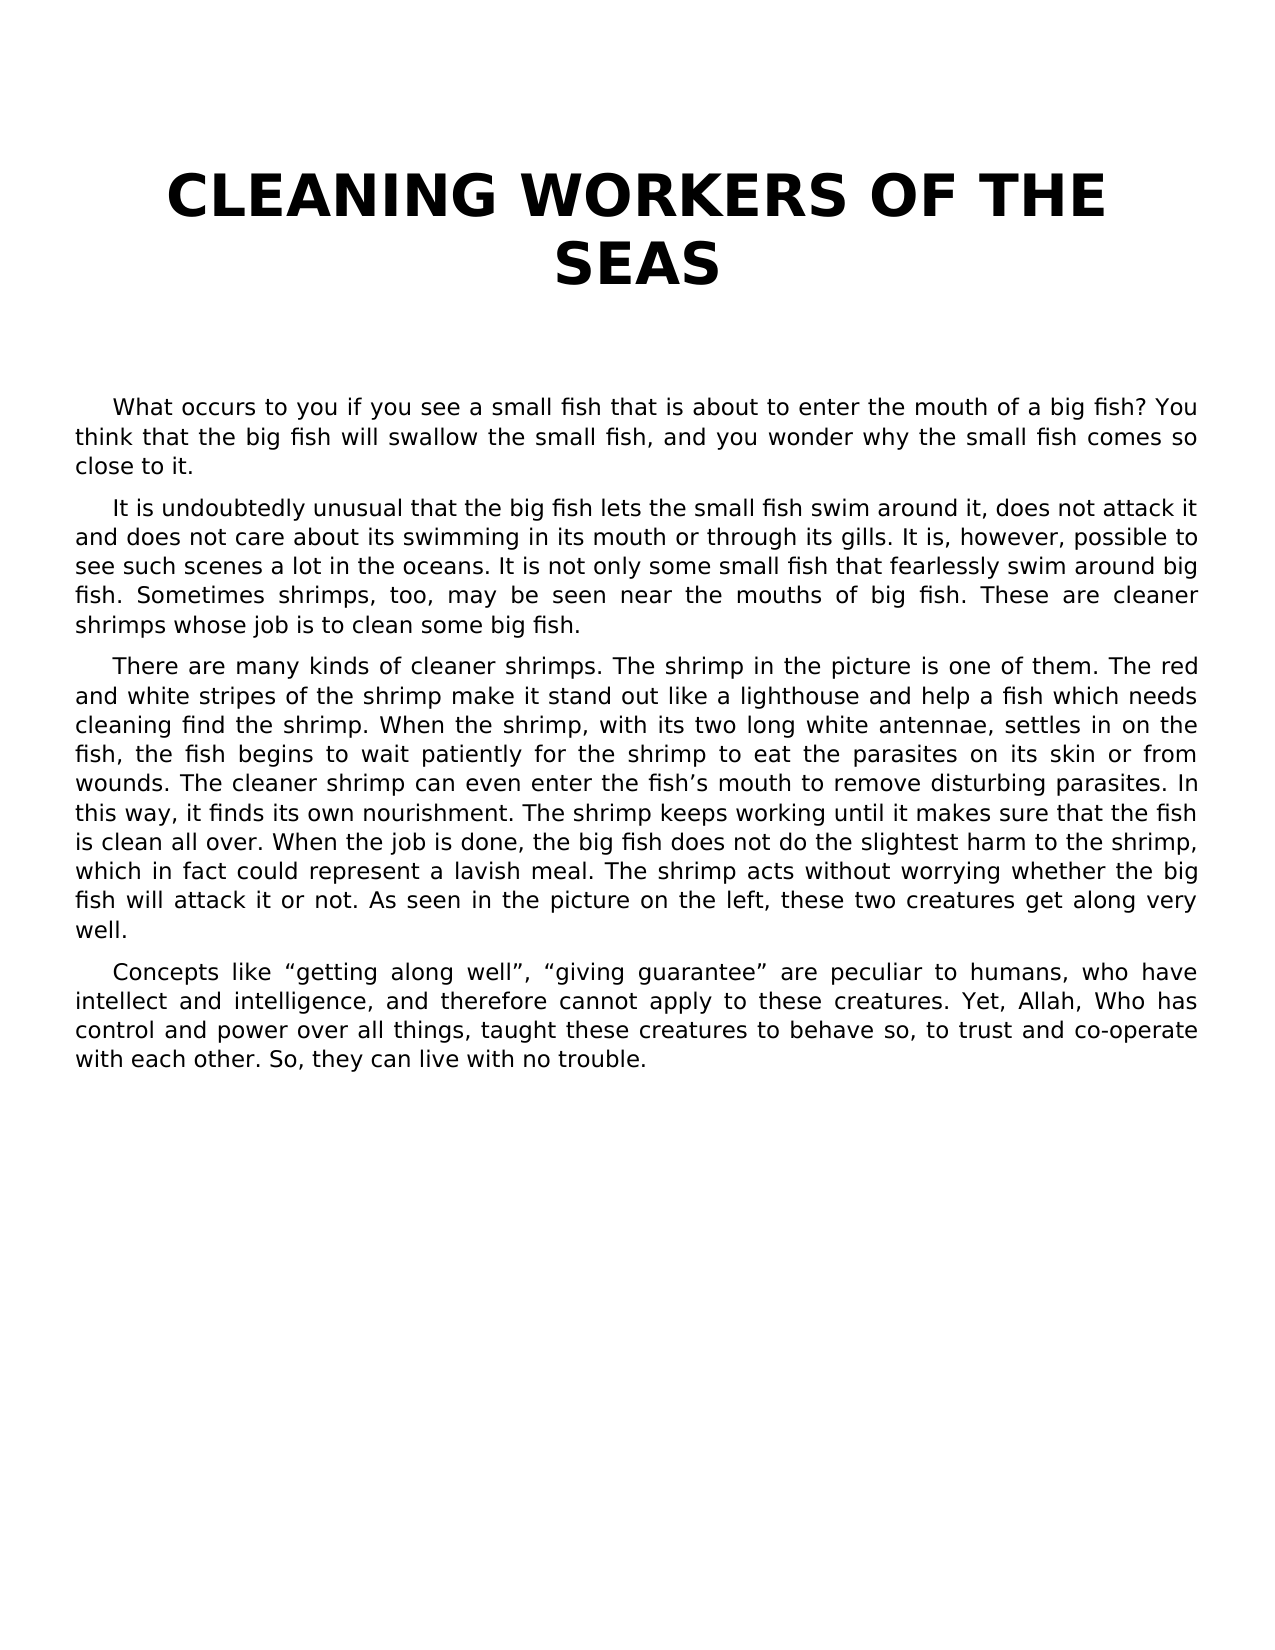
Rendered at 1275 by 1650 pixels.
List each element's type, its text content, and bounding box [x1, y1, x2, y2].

subtitle CLEANING WORKERS OF THE SEAS [75, 162, 1200, 298]
text There are many kinds of cleaner shrimps. The shrimp in the picture is one of them. The red and white stripes of the shrimp make it stand out like a lighthouse and help a fish which needs cleaning find the shrimp. When the shrimp, with its two long white antennae, settles in on the fish, the fish begins to wait patiently for the shrimp to eat the parasites on its skin or from wounds. The cleaner shrimp can even enter the fish’s mouth to remove disturbing parasites. In this way, it finds its own nourishment. The shrimp keeps working until it makes sure that the fish is clean all over. When the job is done, the big fish does not do the slightest harm to the shrimp, which in fact could represent a lavish meal. The shrimp acts without worrying whether the big fish will attack it or not. As seen in the picture on the left, these two creatures get along very well. [75, 653, 1200, 944]
text It is undoubtedly unusual that the big fish lets the small fish swim around it, does not attack it and does not care about its swimming in its mouth or through its gills. It is, however, possible to see such scenes a lot in the oceans. It is not only some small fish that fearlessly swim around big fish. Sometimes shrimps, too, may be seen near the mouths of big fish. These are cleaner shrimps whose job is to clean some big fish. [75, 495, 1200, 638]
text Concepts like “getting along well”, “giving guarantee” are peculiar to humans, who have intellect and intelligence, and therefore cannot apply to these creatures. Yet, Allah, Who has control and power over all things, taught these creatures to behave so, to trust and co-operate with each other. So, they can live with no trouble. [75, 959, 1200, 1073]
text What occurs to you if you see a small fish that is about to enter the mouth of a big fish? You think that the big fish will swallow the small fish, and you wonder why the small fish comes so close to it. [75, 394, 1200, 479]
